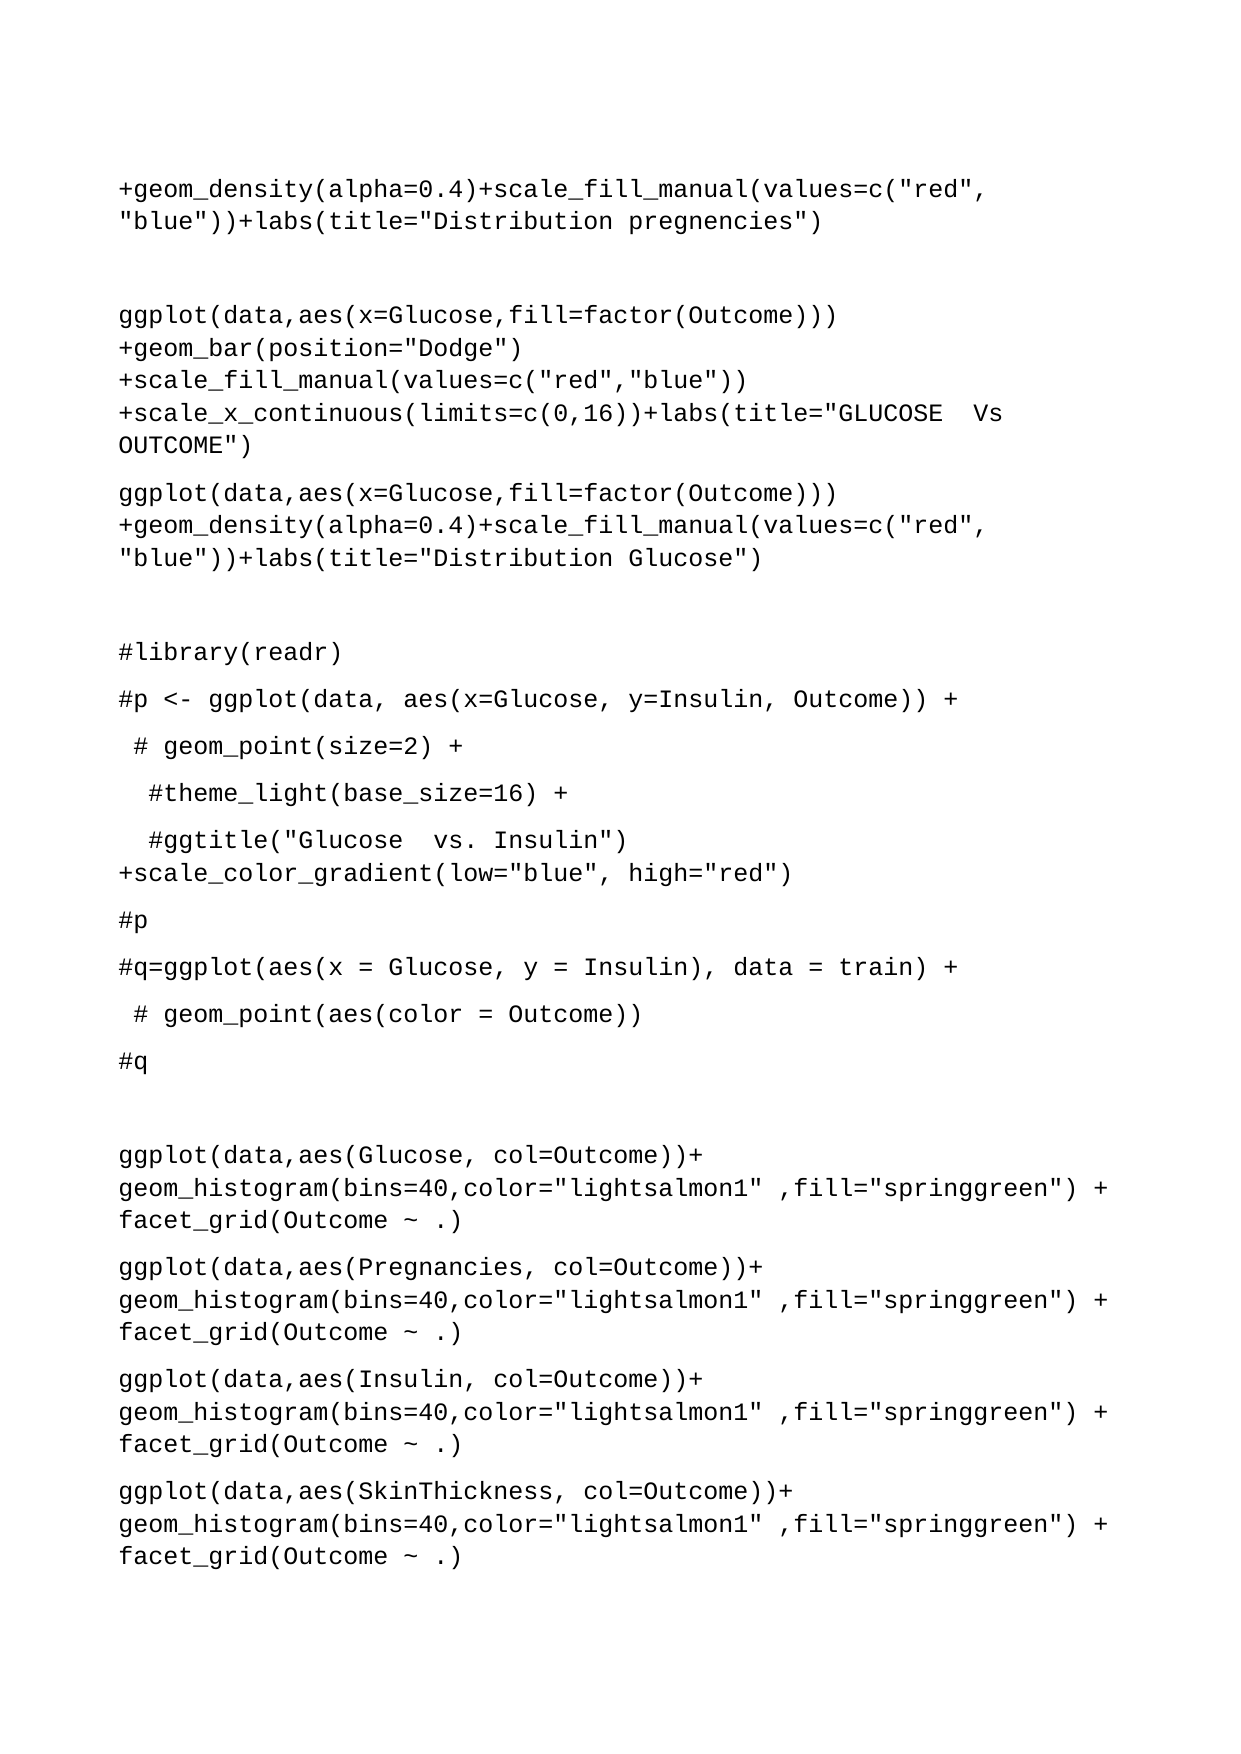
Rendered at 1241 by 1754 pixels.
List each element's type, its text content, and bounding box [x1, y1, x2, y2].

text #library(readr) [118, 639, 1122, 668]
text #q=ggplot(aes(x = Glucose, y = Insulin), data = train) + [118, 954, 1122, 983]
text # geom_point(size=2) + [118, 733, 1122, 762]
text ggplot(data,aes(Glucose, col=Outcome))+ geom_histogram(bins=40,color="lightsalmon1" ,fill="springgreen") + facet_grid(Outcome ~ .) [118, 1143, 1122, 1236]
text #p <- ggplot(data, aes(x=Glucose, y=Insulin, Outcome)) + [118, 686, 1122, 715]
text #q [118, 1048, 1122, 1077]
text #p [118, 907, 1122, 936]
text ggplot(data,aes(Pregnancies, col=Outcome))+ geom_histogram(bins=40,color="lightsalmon1" ,fill="springgreen") + facet_grid(Outcome ~ .) [118, 1255, 1122, 1348]
text # geom_point(aes(color = Outcome)) [118, 1001, 1122, 1030]
text #ggtitle("Glucose vs. Insulin")+scale_color_gradient(low="blue", high="red") [118, 828, 1122, 888]
text ggplot(data,aes(SkinThickness, col=Outcome))+ geom_histogram(bins=40,color="lightsalmon1" ,fill="springgreen") + facet_grid(Outcome ~ .) [118, 1479, 1122, 1572]
text ggplot(data,aes(x=Glucose,fill=factor(Outcome)))+geom_bar(position="Dodge")+scale_fill_manual(values=c("red","blue"))+scale_x_continuous(limits=c(0,16))+labs(title="GLUCOSE Vs OUTCOME") [118, 303, 1122, 461]
text #theme_light(base_size=16) + [118, 781, 1122, 809]
text ggplot(data,aes(Insulin, col=Outcome))+ geom_histogram(bins=40,color="lightsalmon1" ,fill="springgreen") + facet_grid(Outcome ~ .) [118, 1367, 1122, 1460]
text +geom_density(alpha=0.4)+scale_fill_manual(values=c("red", "blue"))+labs(title="Distribution pregnencies") [118, 176, 1122, 237]
text ggplot(data,aes(x=Glucose,fill=factor(Outcome)))+geom_density(alpha=0.4)+scale_fill_manual(values=c("red", "blue"))+labs(title="Distribution Glucose") [118, 480, 1122, 573]
